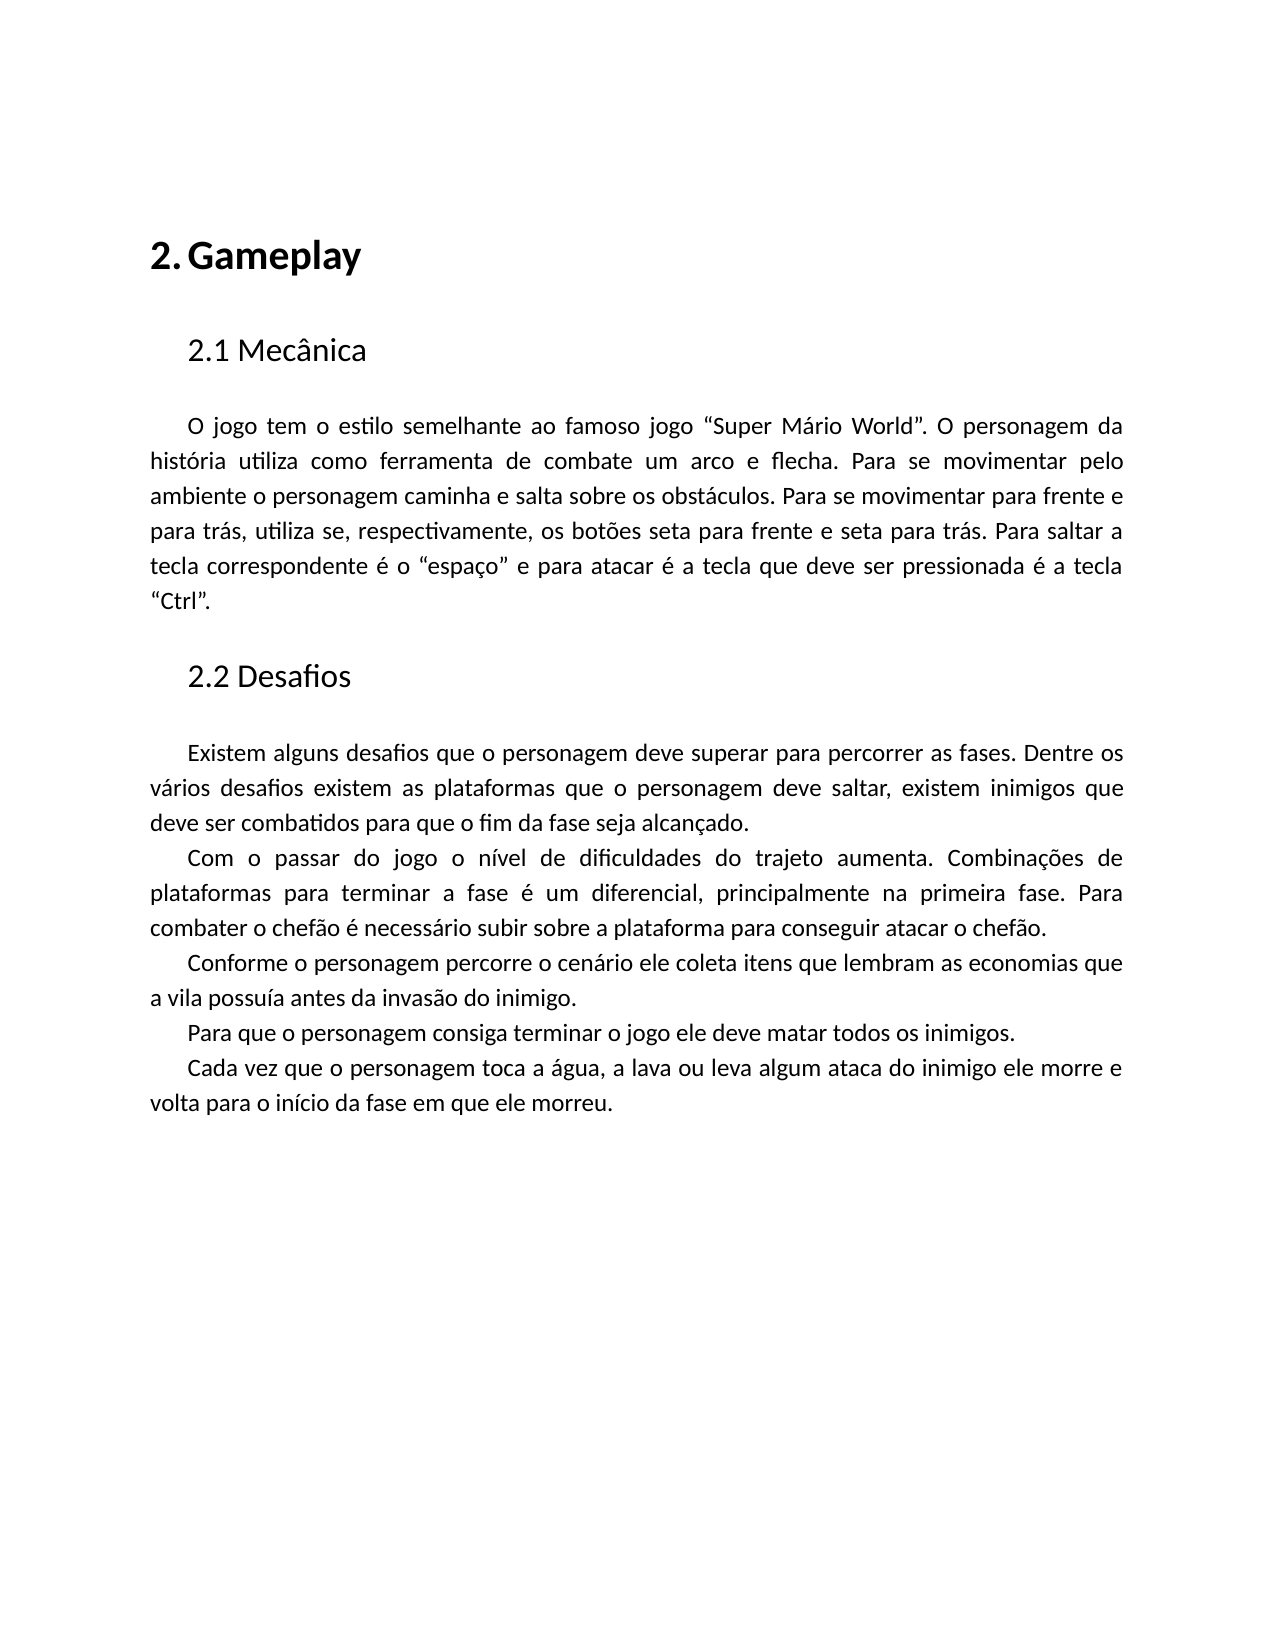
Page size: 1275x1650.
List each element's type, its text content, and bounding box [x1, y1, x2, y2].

subtitle Gameplay [150, 229, 1125, 280]
list Existem alguns desafios que o personagem deve superar para percorrer as fases. Dentre os vários desafios existem as plataformas que o personagem deve saltar, existem inimigos que deve ser combatidos para que o fim da fase seja alcançado. [150, 737, 1125, 838]
list Cada vez que o personagem toca a água, a lava ou leva algum ataca do inimigo ele morre e volta para o início da fase em que ele morreu. [150, 1052, 1125, 1118]
list Com o passar do jogo o nível de dificuldades do trajeto aumenta. Combinações de plataformas para terminar a fase é um diferencial, principalmente na primeira fase. Para combater o chefão é necessário subir sobre a plataforma para conseguir atacar o chefão. [150, 842, 1125, 943]
list Conforme o personagem percorre o cenário ele coleta itens que lembram as economias que a vila possuía antes da invasão do inimigo. [150, 947, 1125, 1013]
list 2.1 Mecânica [150, 329, 1125, 369]
list 2.2 Desafios [150, 655, 1125, 696]
list Para que o personagem consiga terminar o jogo ele deve matar todos os inimigos. [150, 1017, 1125, 1048]
list O jogo tem o estilo semelhante ao famoso jogo “Super Mário World”. O personagem da história utiliza como ferramenta de combate um arco e flecha. Para se movimentar pelo ambiente o personagem caminha e salta sobre os obstáculos. Para se movimentar para frente e para trás, utiliza se, respectivamente, os botões seta para frente e seta para trás. Para saltar a tecla correspondente é o “espaço” e para atacar é a tecla que deve ser pressionada é a tecla “Ctrl”. [150, 410, 1125, 616]
